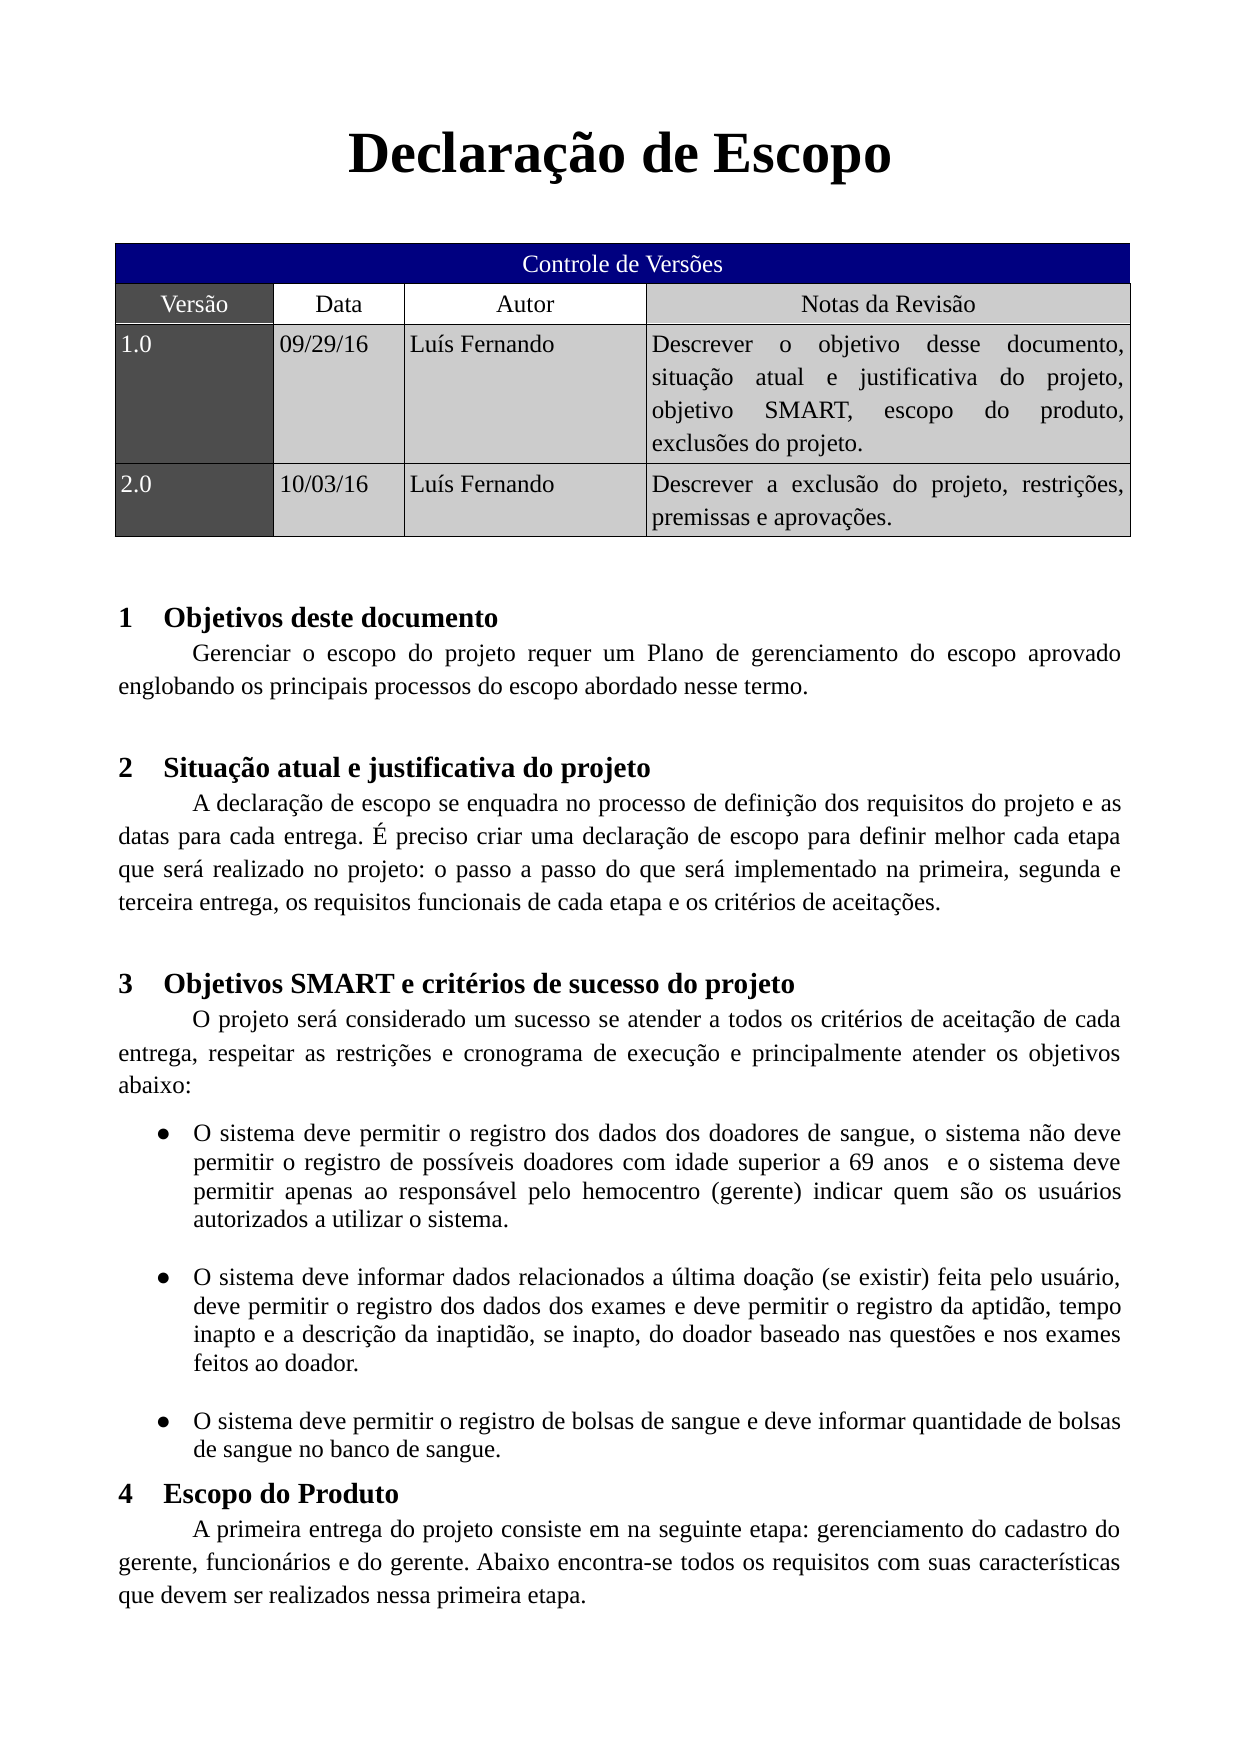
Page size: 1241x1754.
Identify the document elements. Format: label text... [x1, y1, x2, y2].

text O projeto será considerado um sucesso se atender a todos os critérios de aceitação de cada entrega, respeitar as restrições e cronograma de execução e principalmente atender os objetivos abaixo: [118, 1004, 1122, 1099]
table_cell 2.0 [116, 464, 273, 536]
table_cell Descrever a exclusão do projeto, restrições, premissas e aprovações. [647, 464, 1130, 536]
table_cell Luís Fernando [405, 325, 646, 463]
table_cell Data [274, 284, 404, 323]
table_cell Versão [116, 284, 273, 323]
text A primeira entrega do projeto consiste em na seguinte etapa: gerenciamento do cadastro do gerente, funcionários e do gerente. Abaixo encontra-se todos os requisitos com suas características que devem ser realizados nessa primeira etapa. [118, 1514, 1122, 1609]
table_cell 1.0 [116, 325, 273, 463]
text A declaração de escopo se enquadra no processo de definição dos requisitos do projeto e as datas para cada entrega. É preciso criar uma declaração de escopo para definir melhor cada etapa que será realizado no projeto: o passo a passo do que será implementado na primeira, segunda e terceira entrega, os requisitos funcionais de cada etapa e os critérios de aceitações. [118, 788, 1122, 916]
list O sistema deve permitir o registro dos dados dos doadores de sangue, o sistema não deve permitir o registro de possíveis doadores com idade superior a 69 anos e o sistema deve permitir apenas ao responsável pelo hemocentro (gerente) indicar quem são os usuários autorizados a utilizar o sistema. [156, 1118, 1122, 1233]
text Gerenciar o escopo do projeto requer um Plano de gerenciamento do escopo aprovado englobando os principais processos do escopo abordado nesse termo. [118, 638, 1122, 700]
table_cell Notas da Revisão [647, 284, 1130, 323]
table_header Controle de Versões [116, 244, 1130, 283]
table_cell Autor [405, 284, 646, 323]
title Declaração de Escopo [118, 118, 1122, 185]
table_cell 29/09/16 [274, 325, 404, 463]
subtitle Situação atual e justificativa do projeto [118, 750, 1122, 783]
table_cell Luís Fernando [405, 464, 646, 536]
list O sistema deve informar dados relacionados a última doação (se existir) feita pelo usuário, deve permitir o registro dos dados dos exames e deve permitir o registro da aptidão, tempo inapto e a descrição da inaptidão, se inapto, do doador baseado nas questões e nos exames feitos ao doador. [156, 1262, 1122, 1377]
table_cell Descrever o objetivo desse documento, situação atual e justificativa do projeto, objetivo SMART, escopo do produto, exclusões do projeto. [647, 325, 1130, 463]
list O sistema deve permitir o registro de bolsas de sangue e deve informar quantidade de bolsas de sangue no banco de sangue. [156, 1406, 1122, 1463]
subtitle Escopo do Produto [118, 1476, 1122, 1509]
table_cell 03/10/16 [274, 464, 404, 536]
subtitle Objetivos SMART e critérios de sucesso do projeto [118, 966, 1122, 999]
subtitle Objetivos deste documento [118, 600, 1122, 633]
